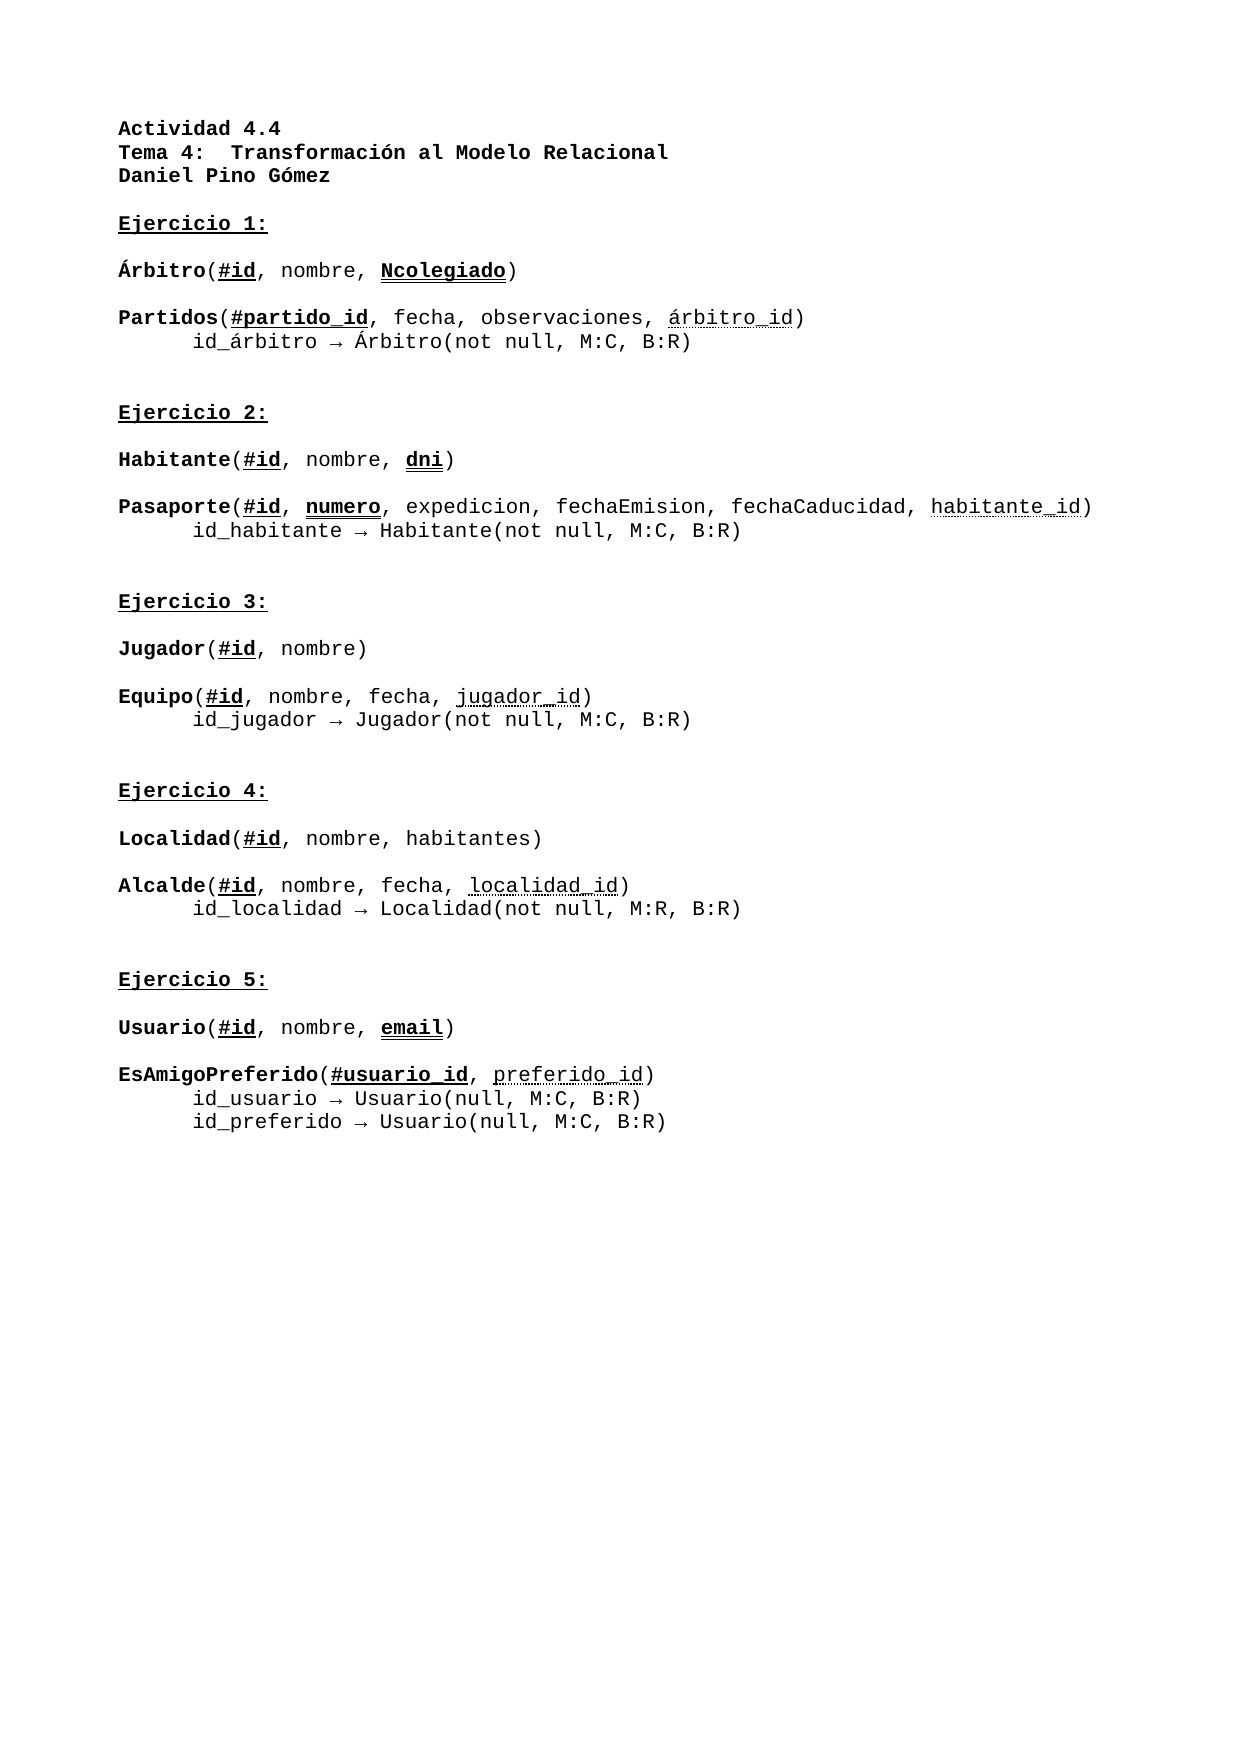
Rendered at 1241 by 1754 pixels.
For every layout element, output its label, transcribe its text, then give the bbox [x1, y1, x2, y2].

text id_árbitro → Árbitro(not null, M:C, B:R) [118, 331, 1122, 354]
text Habitante(#id, nombre, dni) [118, 449, 1122, 473]
text id_habitante → Habitante(not null, M:C, B:R) [118, 520, 1122, 544]
text Partidos(#partido_id, fecha, observaciones, árbitro_id) [118, 307, 1122, 331]
text Equipo(#id, nombre, fecha, jugador_id) [118, 686, 1122, 709]
text id_localidad → Localidad(not null, M:R, B:R) [118, 898, 1122, 922]
text Localidad(#id, nombre, habitantes) [118, 827, 1122, 851]
text Ejercicio 3: [118, 591, 1122, 615]
text Jugador(#id, nombre) [118, 638, 1122, 662]
text id_jugador → Jugador(not null, M:C, B:R) [118, 709, 1122, 733]
text Árbitro(#id, nombre, Ncolegiado) [118, 260, 1122, 284]
text Ejercicio 2: [118, 402, 1122, 426]
text Daniel Pino Gómez [118, 165, 1122, 189]
text Actividad 4.4 [118, 118, 1122, 142]
text Ejercicio 4: [118, 780, 1122, 804]
text Alcalde(#id, nombre, fecha, localidad_id) [118, 875, 1122, 898]
text Ejercicio 5: [118, 969, 1122, 993]
text Pasaporte(#id, numero, expedicion, fechaEmision, fechaCaducidad, habitante_id) [118, 496, 1122, 520]
text id_preferido → Usuario(null, M:C, B:R) [118, 1111, 1122, 1135]
text Usuario(#id, nombre, email) [118, 1017, 1122, 1040]
text Ejercicio 1: [118, 213, 1122, 236]
text EsAmigoPreferido(#usuario_id, preferido_id) [118, 1064, 1122, 1088]
text Tema 4: Transformación al Modelo Relacional [118, 142, 1122, 165]
text id_usuario → Usuario(null, M:C, B:R) [118, 1088, 1122, 1111]
